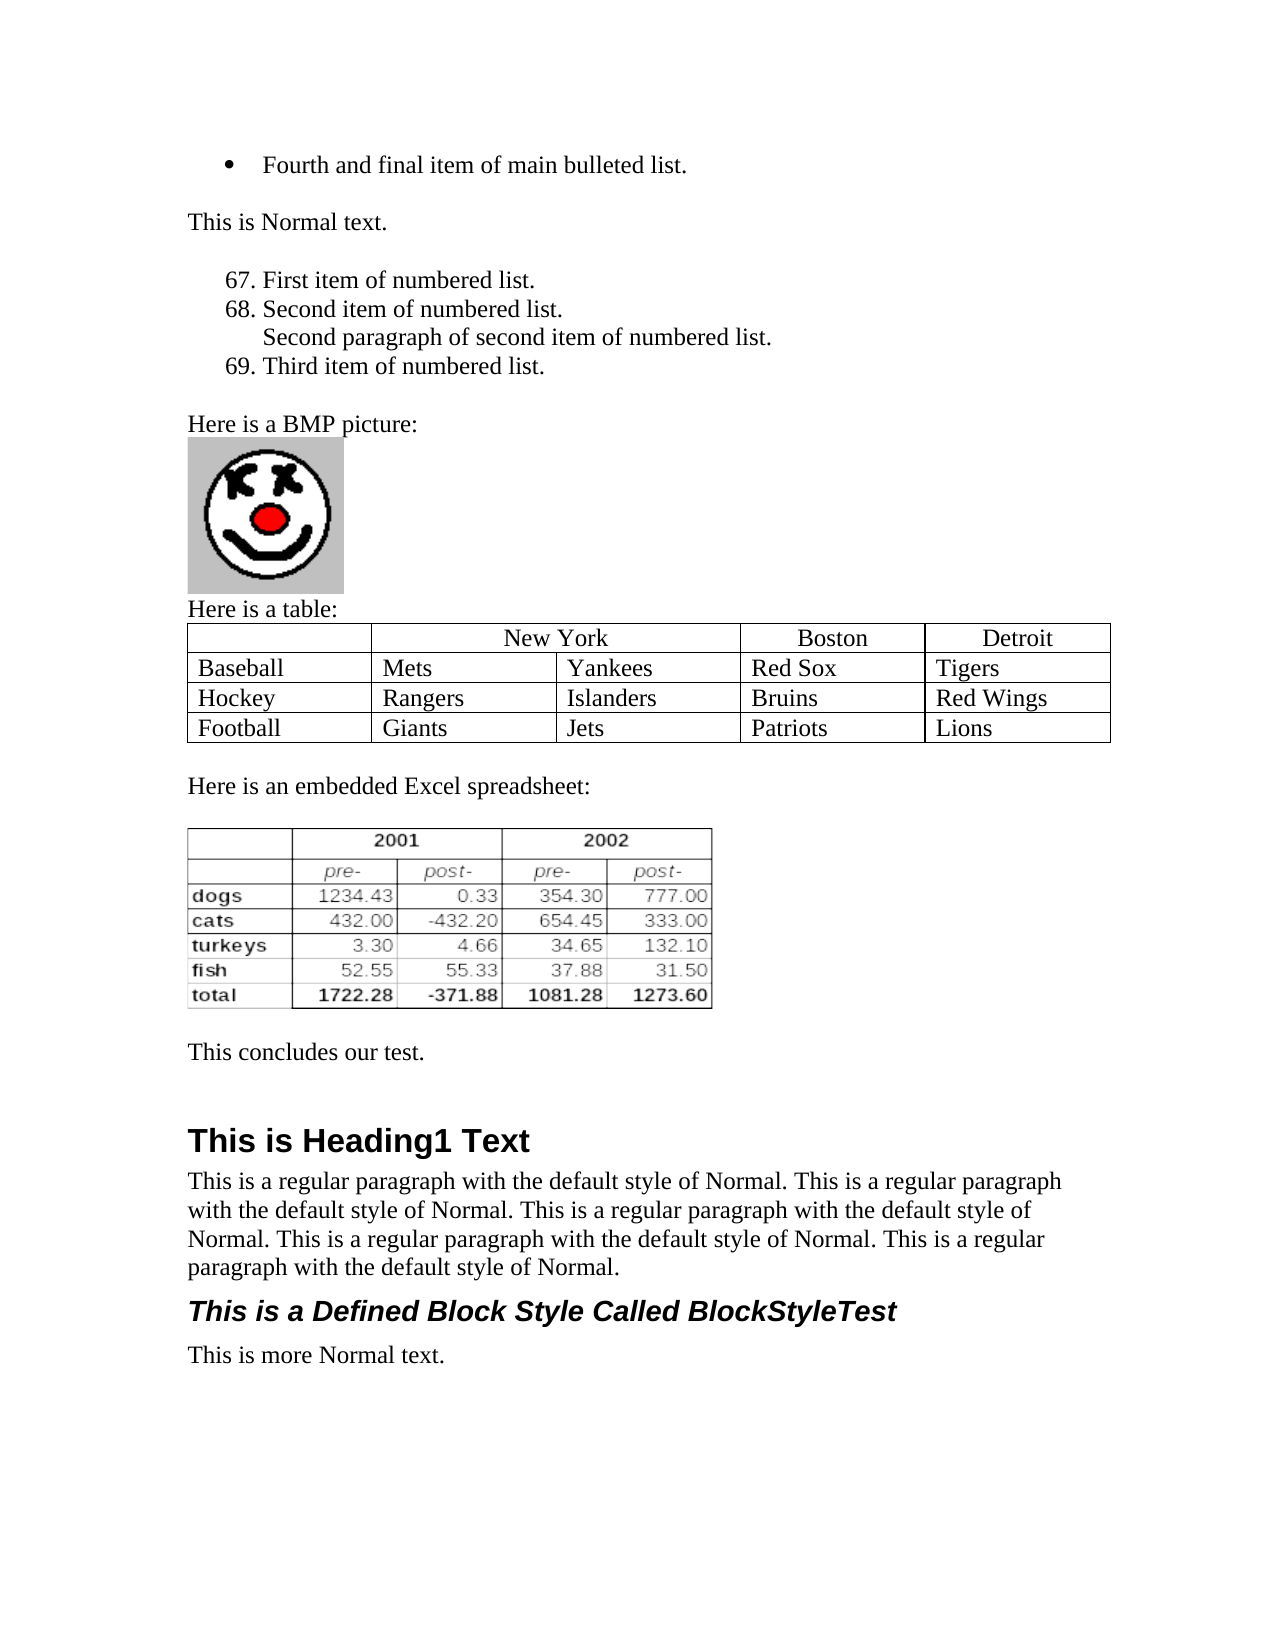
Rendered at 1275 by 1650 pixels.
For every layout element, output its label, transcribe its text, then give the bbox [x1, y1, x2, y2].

text Second paragraph of second item of numbered list. [262, 322, 1087, 351]
text Here is a BMP picture: [187, 409, 1087, 437]
table_cell Giants [372, 713, 556, 742]
table_header Boston [741, 624, 924, 652]
text Here is a table: [187, 594, 1087, 622]
list First item of numbered list. [225, 265, 1087, 294]
list Second item of numbered list. [225, 294, 1087, 322]
text This is Normal text. [187, 207, 1087, 236]
text Here is an embedded Excel spreadsheet: [187, 771, 1087, 800]
table_cell Red Sox [741, 653, 924, 682]
table_header Detroit [926, 624, 1110, 652]
table_header New York [372, 624, 740, 652]
text This is a Defined Block Style Called BlockStyleTest [187, 1294, 1087, 1327]
table_cell Rangers [372, 683, 556, 712]
table_cell Bruins [741, 683, 924, 712]
list Third item of numbered list. [225, 351, 1087, 380]
text This is more Normal text. [187, 1340, 1087, 1368]
table_cell Tigers [926, 653, 1110, 682]
table_cell Yankees [557, 653, 740, 682]
table_cell Lions [926, 713, 1110, 742]
table_cell Patriots [741, 713, 924, 742]
table_cell Islanders [557, 683, 740, 712]
text This is a regular paragraph with the default style of Normal. This is a regular paragraph with the default style of Normal. This is a regular paragraph with the default style of Normal. This is a regular paragraph with the default style of Normal. This is a regular paragraph with the default style of Normal. [187, 1166, 1087, 1281]
table_cell Baseball [188, 653, 371, 682]
list Fourth and final item of main bulleted list. [225, 150, 1087, 179]
subtitle This is Heading1 Text [187, 1121, 1087, 1160]
table_cell Jets [557, 713, 740, 742]
text This concludes our test. [187, 1037, 1087, 1066]
table_cell Mets [372, 653, 556, 682]
table_cell Red Wings [926, 683, 1110, 712]
table_header [188, 624, 371, 652]
table_cell Hockey [188, 683, 371, 712]
table_cell Football [188, 713, 371, 742]
